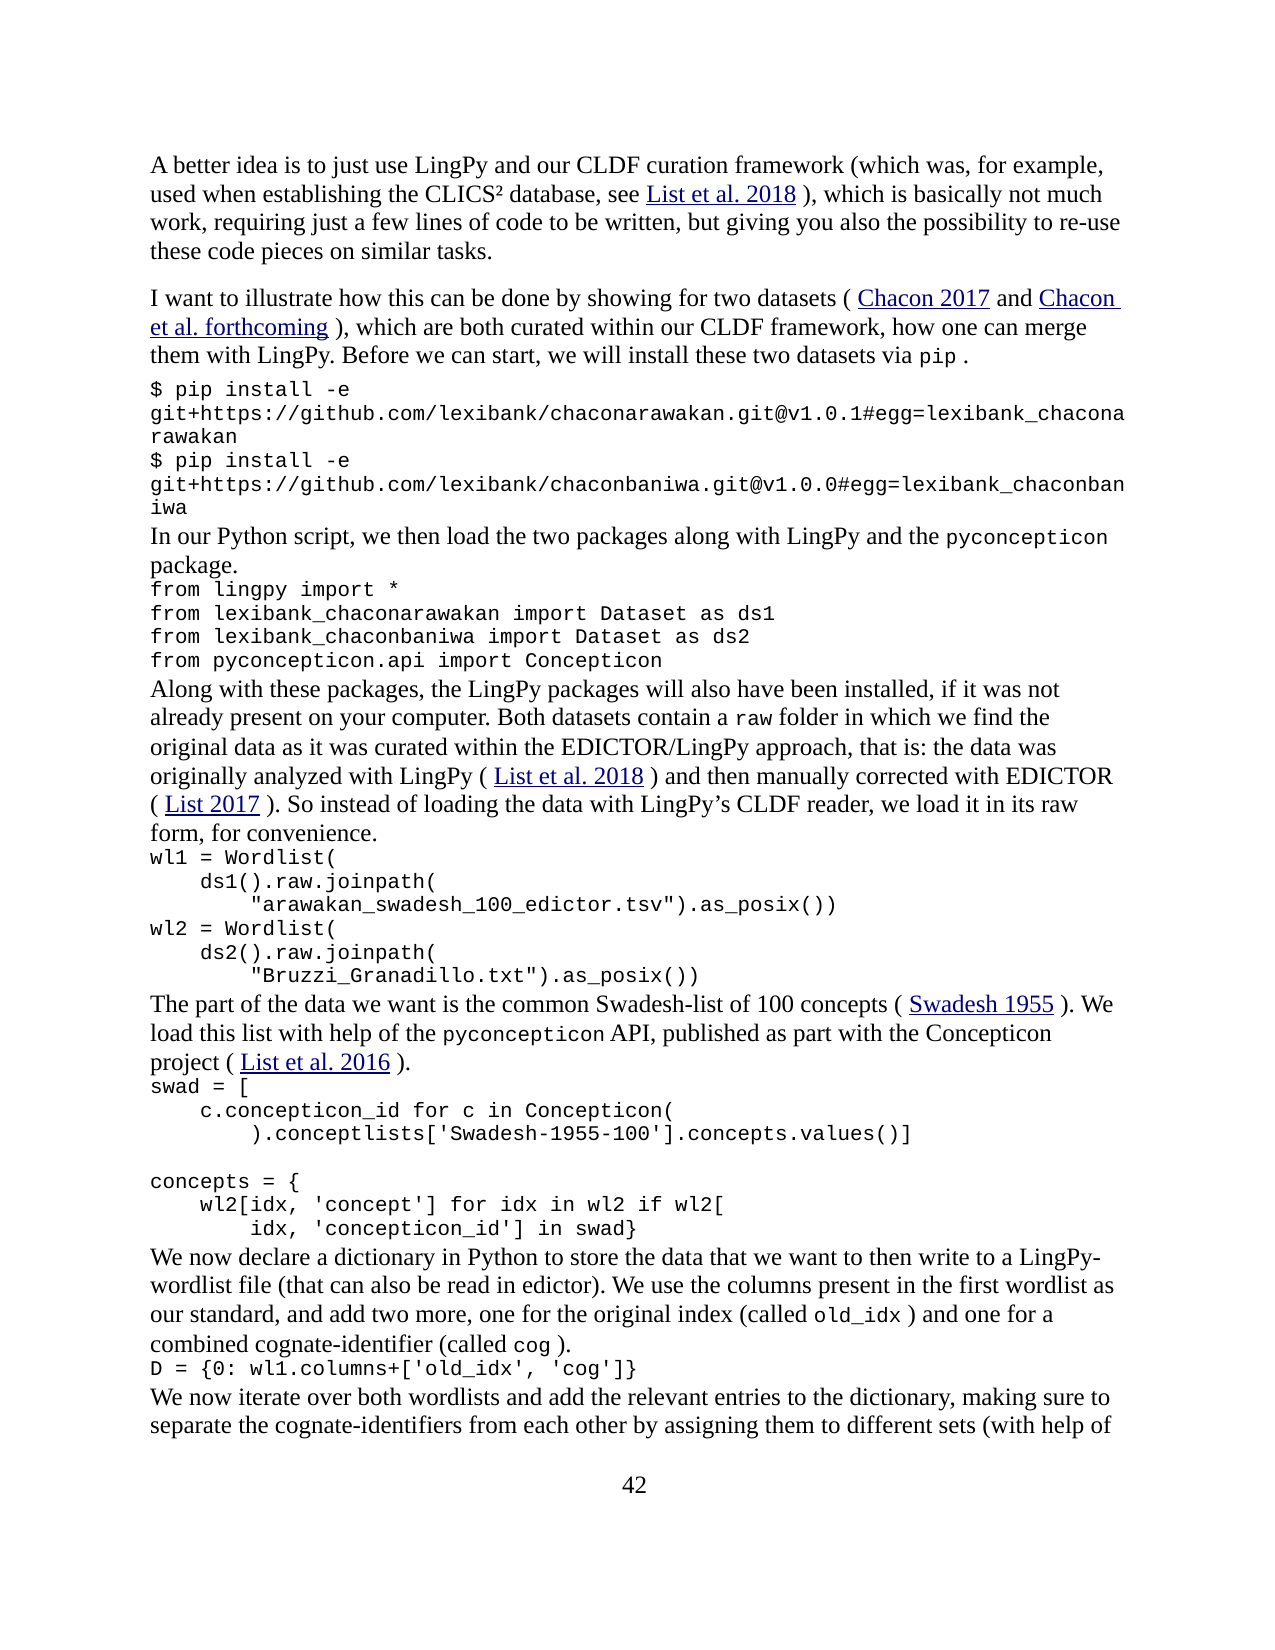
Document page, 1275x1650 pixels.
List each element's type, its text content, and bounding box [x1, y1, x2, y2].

text idx, 'concepticon_id'] in swad} [150, 1218, 1125, 1242]
text We now iterate over both wordlists and add the relevant entries to the dictionary, making sure to separate the cognate-identifiers from each other by assigning them to different sets (with help of [150, 1382, 1125, 1439]
text "arawakan_swadesh_100_edictor.tsv").as_posix()) [150, 894, 1125, 918]
text ds2().raw.joinpath( [150, 942, 1125, 965]
text concepts = { [150, 1171, 1125, 1194]
text swad = [ [150, 1076, 1125, 1100]
text ).conceptlists['Swadesh-1955-100'].concepts.values()] [150, 1123, 1125, 1147]
text wl2[idx, 'concept'] for idx in wl2 if wl2[ [150, 1194, 1125, 1218]
text In our Python script, we then load the two packages along with LingPy and the pyconcepticon package. [150, 521, 1125, 579]
text D = {0: wl1.columns+['old_idx', 'cog']} [150, 1358, 1125, 1382]
text c.concepticon_id for c in Concepticon( [150, 1100, 1125, 1123]
text I want to illustrate how this can be done by showing for two datasets ( Chacon 2017 and Chacon et al. forthcoming ), which are both curated within our CLDF framework, how one can merge them with LingPy. Before we can start, we will install these two datasets via pip . [150, 283, 1125, 370]
text wl2 = Wordlist( [150, 918, 1125, 942]
text from lingpy import * [150, 579, 1125, 603]
text "Bruzzi_Granadillo.txt").as_posix()) [150, 965, 1125, 989]
text from lexibank_chaconarawakan import Dataset as ds1 [150, 603, 1125, 626]
text from lexibank_chaconbaniwa import Dataset as ds2 [150, 626, 1125, 650]
text We now declare a dictionary in Python to store the data that we want to then write to a LingPy-wordlist file (that can also be read in edictor). We use the columns present in the first wordlist as our standard, and add two more, one for the original index (called old_idx ) and one for a combined cognate-identifier (called cog ). [150, 1242, 1125, 1358]
text $ pip install -e git+https://github.com/lexibank/chaconbaniwa.git@v1.0.0#egg=lexibank_chaconbaniwa [150, 450, 1125, 521]
text $ pip install -e git+https://github.com/lexibank/chaconarawakan.git@v1.0.1#egg=lexibank_chaconarawakan [150, 379, 1125, 450]
text from pyconcepticon.api import Concepticon [150, 650, 1125, 674]
text The part of the data we want is the common Swadesh-list of 100 concepts ( Swadesh 1955 ). We load this list with help of the pyconcepticon API, published as part with the Concepticon project ( List et al. 2016 ). [150, 989, 1125, 1076]
text wl1 = Wordlist( [150, 847, 1125, 871]
text Along with these packages, the LingPy packages will also have been installed, if it was not already present on your computer. Both datasets contain a raw folder in which we find the original data as it was curated within the EDICTOR/LingPy approach, that is: the data was originally analyzed with LingPy ( List et al. 2018 ) and then manually corrected with EDICTOR ( List 2017 ). So instead of loading the data with LingPy’s CLDF reader, we load it in its raw form, for convenience. [150, 674, 1125, 847]
text A better idea is to just use LingPy and our CLDF curation framework (which was, for example, used when establishing the CLICS² database, see List et al. 2018 ), which is basically not much work, requiring just a few lines of code to be written, but giving you also the possibility to re-use these code pieces on similar tasks. [150, 150, 1125, 265]
text ds1().raw.joinpath( [150, 871, 1125, 894]
